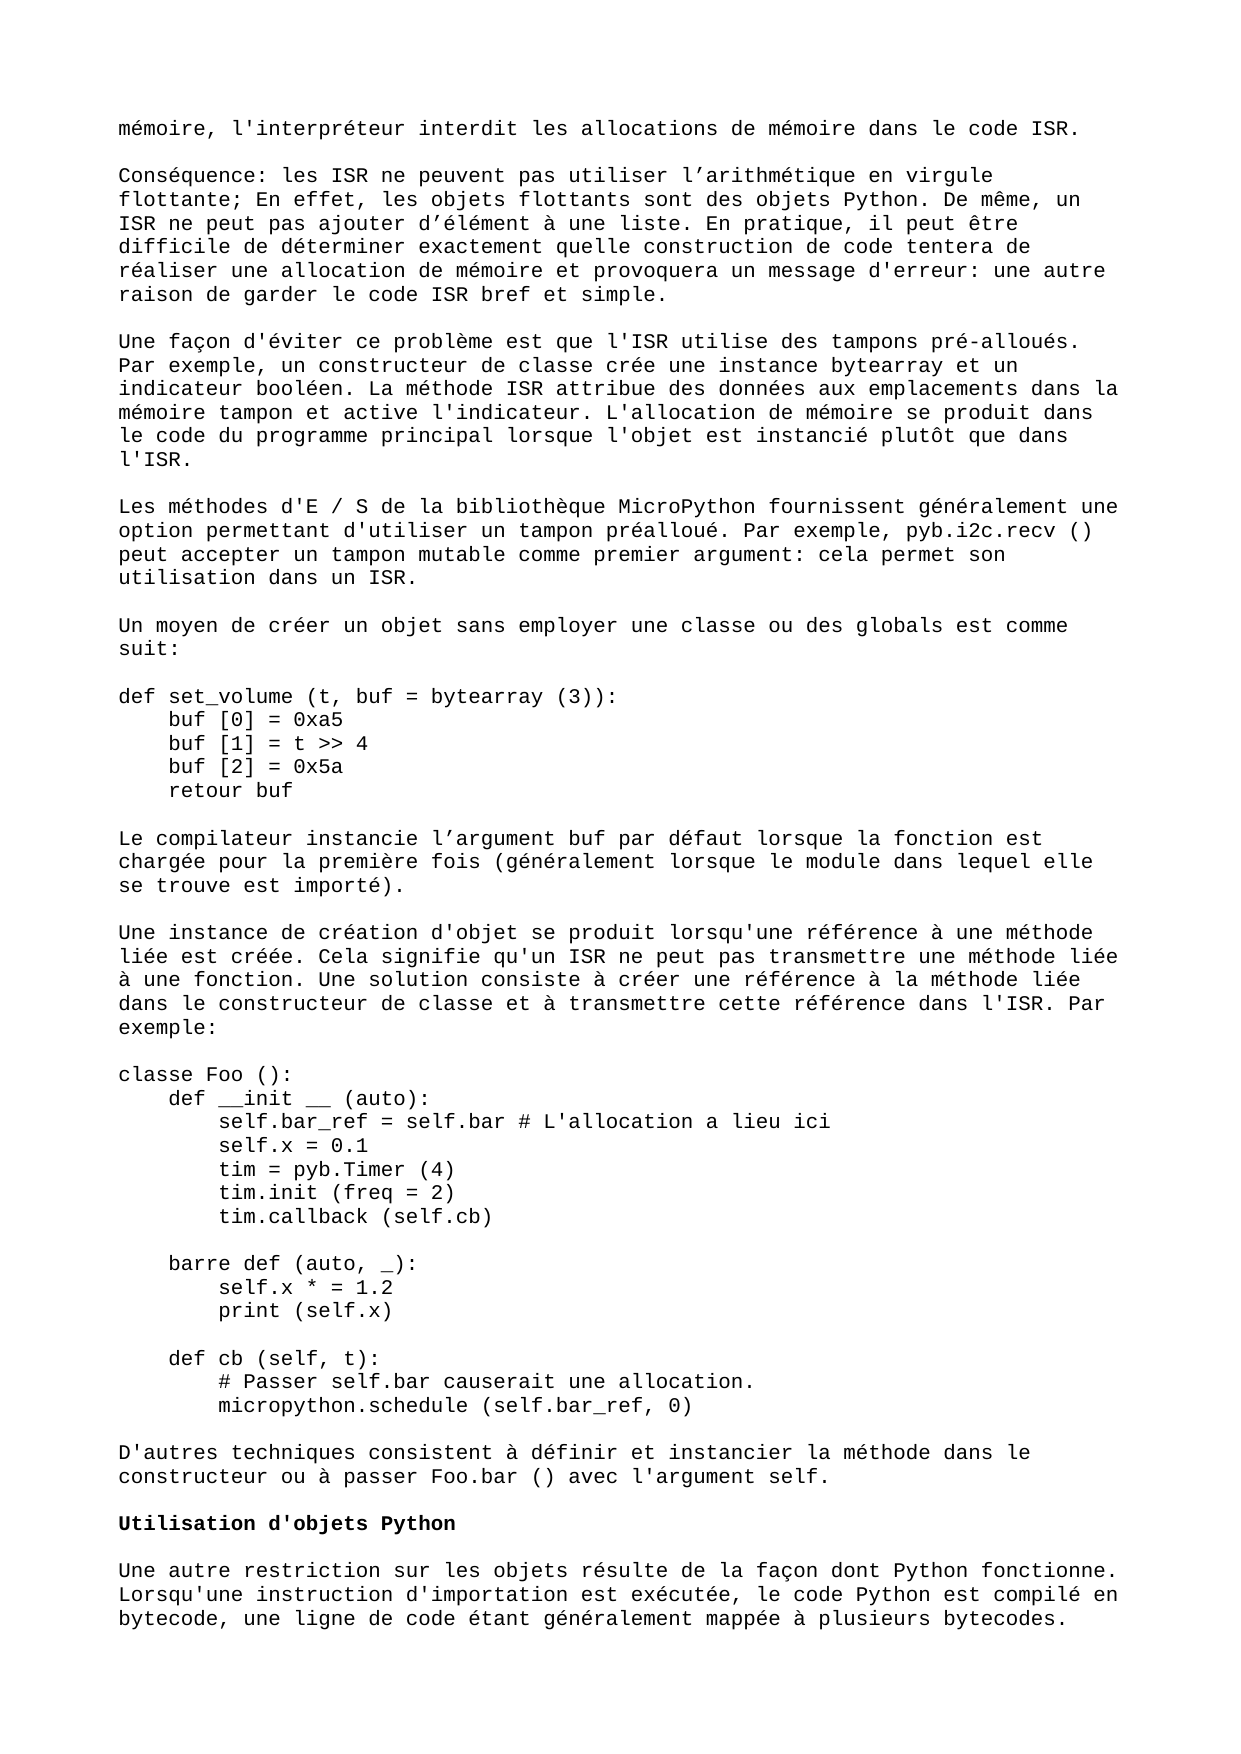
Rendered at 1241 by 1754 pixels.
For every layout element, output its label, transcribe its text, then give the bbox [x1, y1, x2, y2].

text self.bar_ref = self.bar # L'allocation a lieu ici [118, 1111, 1122, 1135]
text tim.init (freq = 2) [118, 1182, 1122, 1206]
text Une instance de création d'objet se produit lorsqu'une référence à une méthode liée est créée. Cela signifie qu'un ISR ne peut pas transmettre une méthode liée à une fonction. Une solution consiste à créer une référence à la méthode liée dans le constructeur de classe et à transmettre cette référence dans l'ISR. Par exemple: [118, 922, 1122, 1040]
text buf [1] = t >> 4 [118, 733, 1122, 757]
text Conséquence: les ISR ne peuvent pas utiliser l’arithmétique en virgule flottante; En effet, les objets flottants sont des objets Python. De même, un ISR ne peut pas ajouter d’élément à une liste. En pratique, il peut être difficile de déterminer exactement quelle construction de code tentera de réaliser une allocation de mémoire et provoquera un message d'erreur: une autre raison de garder le code ISR bref et simple. [118, 165, 1122, 307]
text classe Foo (): [118, 1064, 1122, 1088]
text mémoire, l'interpréteur interdit les allocations de mémoire dans le code ISR. [118, 118, 1122, 142]
text Le compilateur instancie l’argument buf par défaut lorsque la fonction est chargée pour la première fois (généralement lorsque le module dans lequel elle se trouve est importé). [118, 827, 1122, 898]
text Un moyen de créer un objet sans employer une classe ou des globals est comme suit: [118, 615, 1122, 662]
text Utilisation d'objets Python [118, 1513, 1122, 1537]
text buf [0] = 0xa5 [118, 709, 1122, 733]
text Une façon d'éviter ce problème est que l'ISR utilise des tampons pré-alloués. Par exemple, un constructeur de classe crée une instance bytearray et un indicateur booléen. La méthode ISR attribue des données aux emplacements dans la mémoire tampon et active l'indicateur. L'allocation de mémoire se produit dans le code du programme principal lorsque l'objet est instancié plutôt que dans l'ISR. [118, 331, 1122, 473]
text tim.callback (self.cb) [118, 1206, 1122, 1229]
text micropython.schedule (self.bar_ref, 0) [118, 1395, 1122, 1419]
text self.x * = 1.2 [118, 1277, 1122, 1300]
text # Passer self.bar causerait une allocation. [118, 1371, 1122, 1395]
text def set_volume (t, buf = bytearray (3)): [118, 686, 1122, 709]
text def cb (self, t): [118, 1348, 1122, 1371]
text barre def (auto, _): [118, 1253, 1122, 1277]
text retour buf [118, 780, 1122, 804]
text self.x = 0.1 [118, 1135, 1122, 1158]
text print (self.x) [118, 1300, 1122, 1324]
text Une autre restriction sur les objets résulte de la façon dont Python fonctionne. Lorsqu'une instruction d'importation est exécutée, le code Python est compilé en bytecode, une ligne de code étant généralement mappée à plusieurs bytecodes. [118, 1561, 1122, 1631]
text tim = pyb.Timer (4) [118, 1158, 1122, 1182]
text D'autres techniques consistent à définir et instancier la méthode dans le constructeur ou à passer Foo.bar () avec l'argument self. [118, 1442, 1122, 1489]
text def __init __ (auto): [118, 1088, 1122, 1111]
text Les méthodes d'E / S de la bibliothèque MicroPython fournissent généralement une option permettant d'utiliser un tampon préalloué. Par exemple, pyb.i2c.recv () peut accepter un tampon mutable comme premier argument: cela permet son utilisation dans un ISR. [118, 496, 1122, 591]
text buf [2] = 0x5a [118, 757, 1122, 780]
